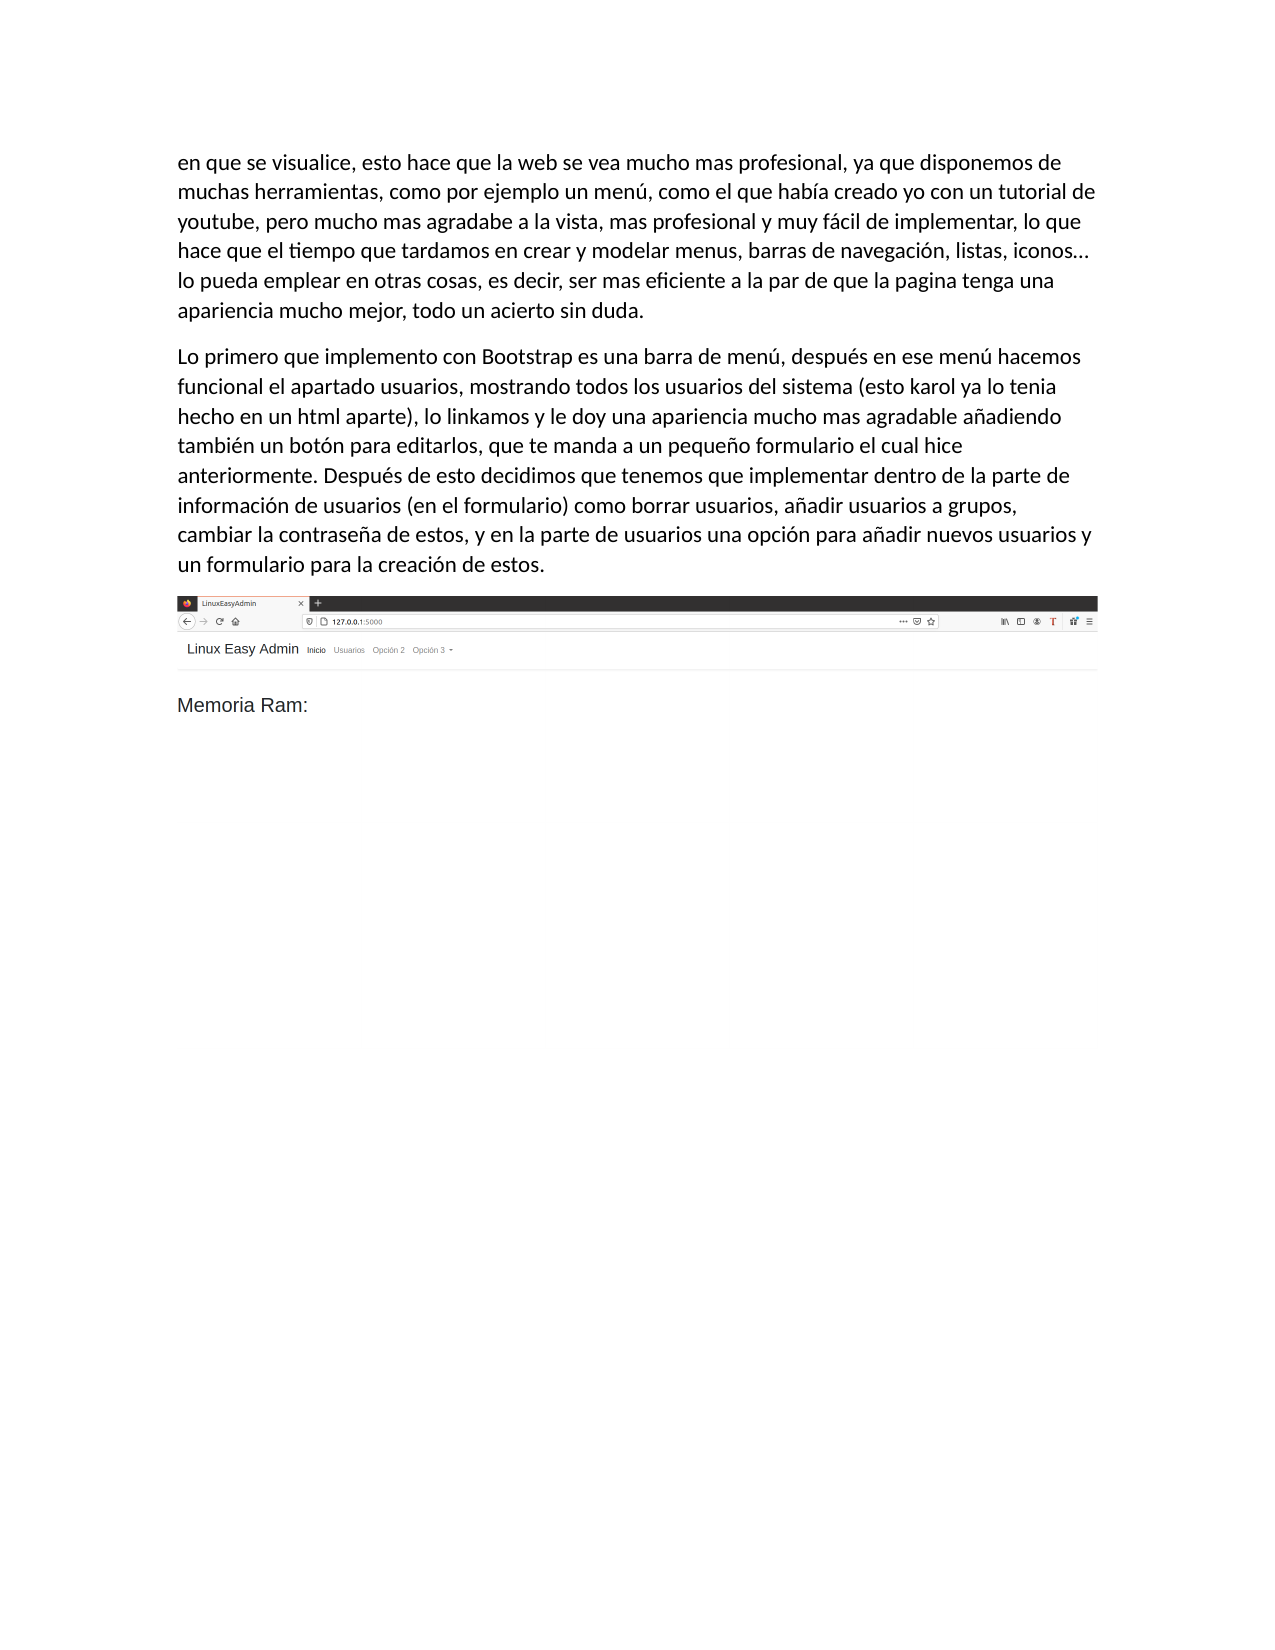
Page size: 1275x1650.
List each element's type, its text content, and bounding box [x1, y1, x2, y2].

text en que se visualice, esto hace que la web se vea mucho mas profesional, ya que disponemos de muchas herramientas, como por ejemplo un menú, como el que había creado yo con un tutorial de youtube, pero mucho mas agradabe a la vista, mas profesional y muy fácil de implementar, lo que hace que el tiempo que tardamos en crear y modelar menus, barras de navegación, listas, iconos… lo pueda emplear en otras cosas, es decir, ser mas eficiente a la par de que la pagina tenga una apariencia mucho mejor, todo un acierto sin duda. [177, 148, 1098, 324]
picture [177, 596, 1098, 1049]
text Lo primero que implemento con Bootstrap es una barra de menú, después en ese menú hacemos funcional el apartado usuarios, mostrando todos los usuarios del sistema (esto karol ya lo tenia hecho en un html aparte), lo linkamos y le doy una apariencia mucho mas agradable añadiendo también un botón para editarlos, que te manda a un pequeño formulario el cual hice anteriormente. Después de esto decidimos que tenemos que implementar dentro de la parte de información de usuarios (en el formulario) como borrar usuarios, añadir usuarios a grupos, cambiar la contraseña de estos, y en la parte de usuarios una opción para añadir nuevos usuarios y un formulario para la creación de estos. [177, 342, 1098, 578]
